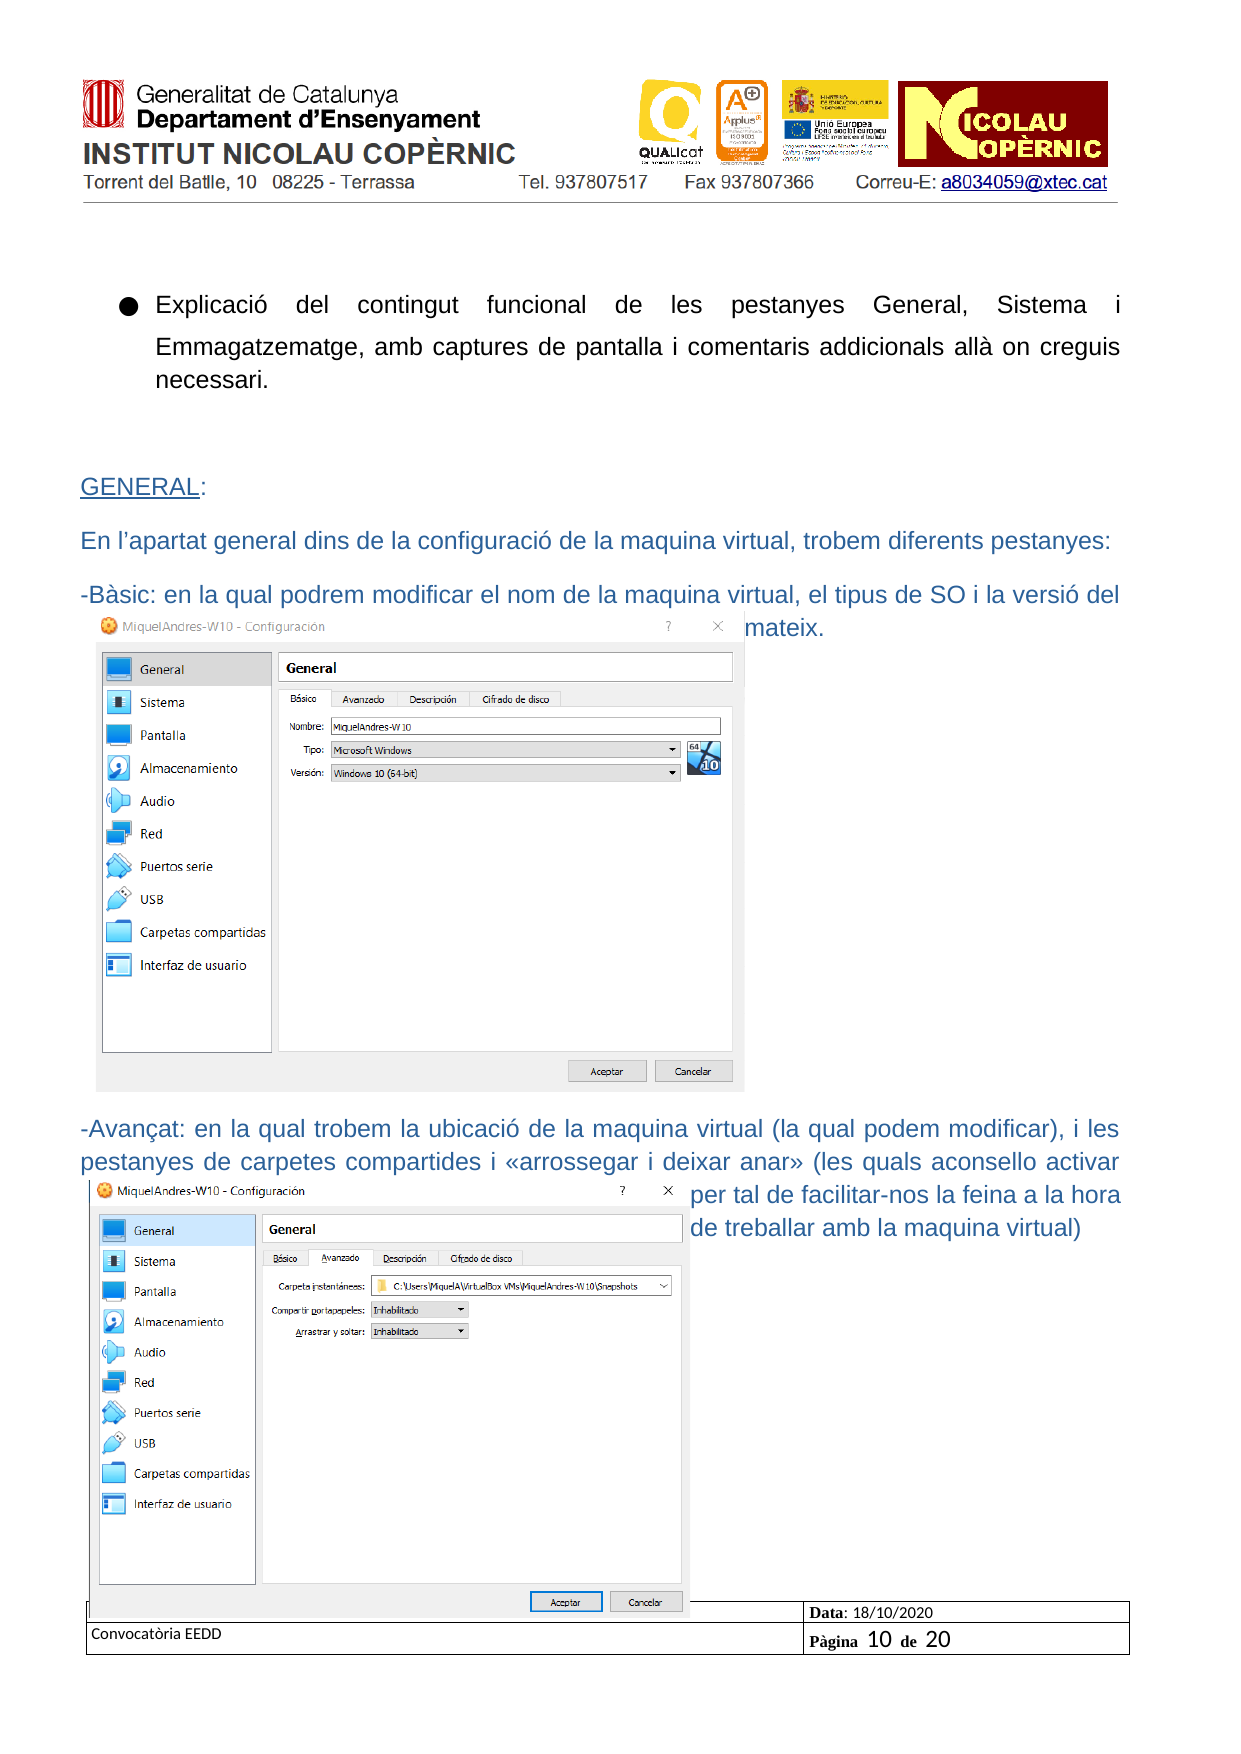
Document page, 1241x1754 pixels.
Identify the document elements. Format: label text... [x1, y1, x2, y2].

text En l’apartat general dins de la configuració de la maquina virtual, trobem diferents pestanyes: [80, 526, 1122, 555]
picture [80, 73, 1122, 223]
picture [95, 611, 745, 1092]
text GENERAL: [80, 472, 1122, 501]
picture [88, 1180, 691, 1618]
list Explicació del contingut funcional de les pestanyes General, Sistema i Emmagatzematge, amb captures de pantalla i comentaris addicionals allà on creguis necessari. [118, 276, 1122, 393]
text -Avançat: en la qual trobem la ubicació de la maquina virtual (la qual podem modificar), i les pestanyes de carpetes compartides i «arrossegar i deixar anar» (les quals aconsello activar per tal de facilitar-nos la feina a la hora de treballar amb la maquina virtual) [80, 1114, 1122, 1241]
text -Bàsic: en la qual podrem modificar el nom de la maquina virtual, el tipus de SO i la versió del mateix. [80, 580, 1122, 642]
